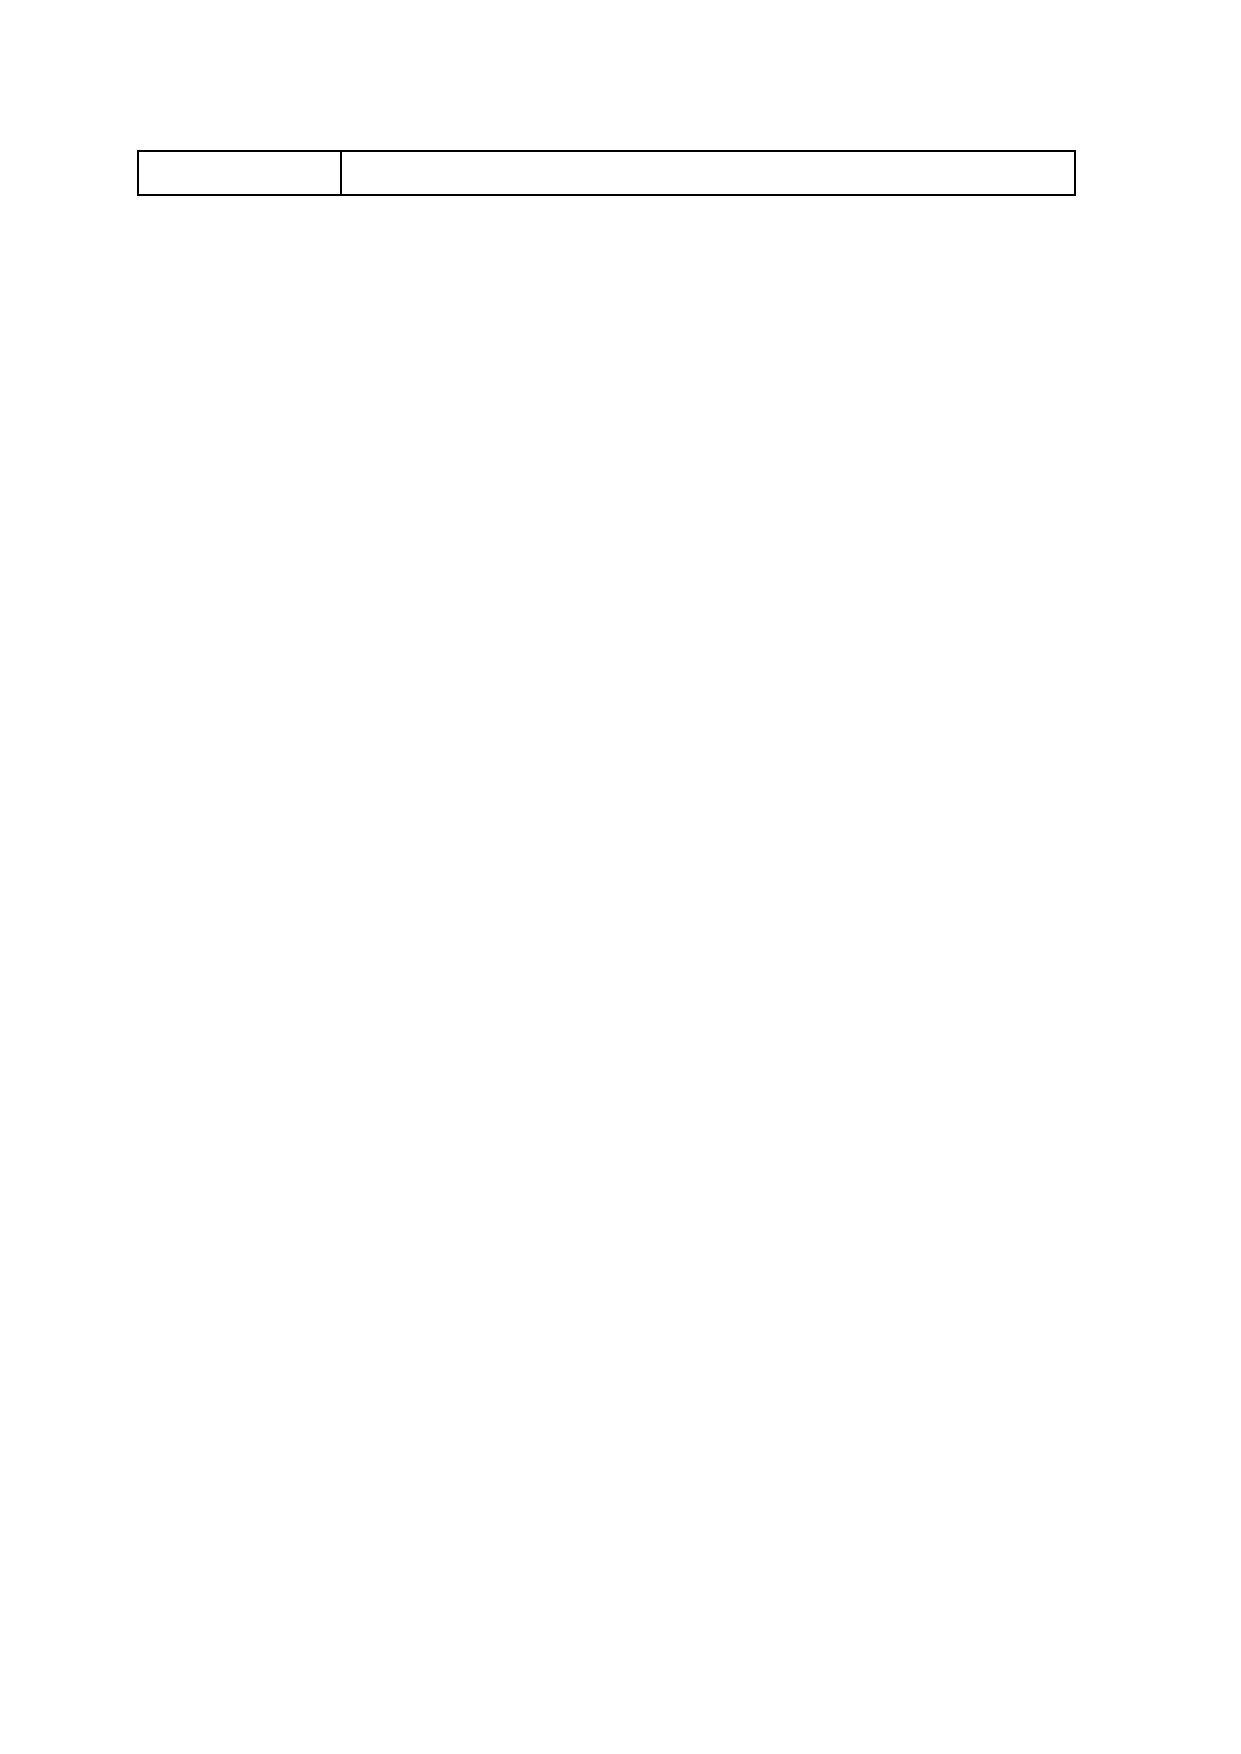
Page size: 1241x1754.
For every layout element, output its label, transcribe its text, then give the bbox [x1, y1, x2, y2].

table_cell [342, 152, 1074, 194]
table_cell Problème [139, 152, 340, 194]
